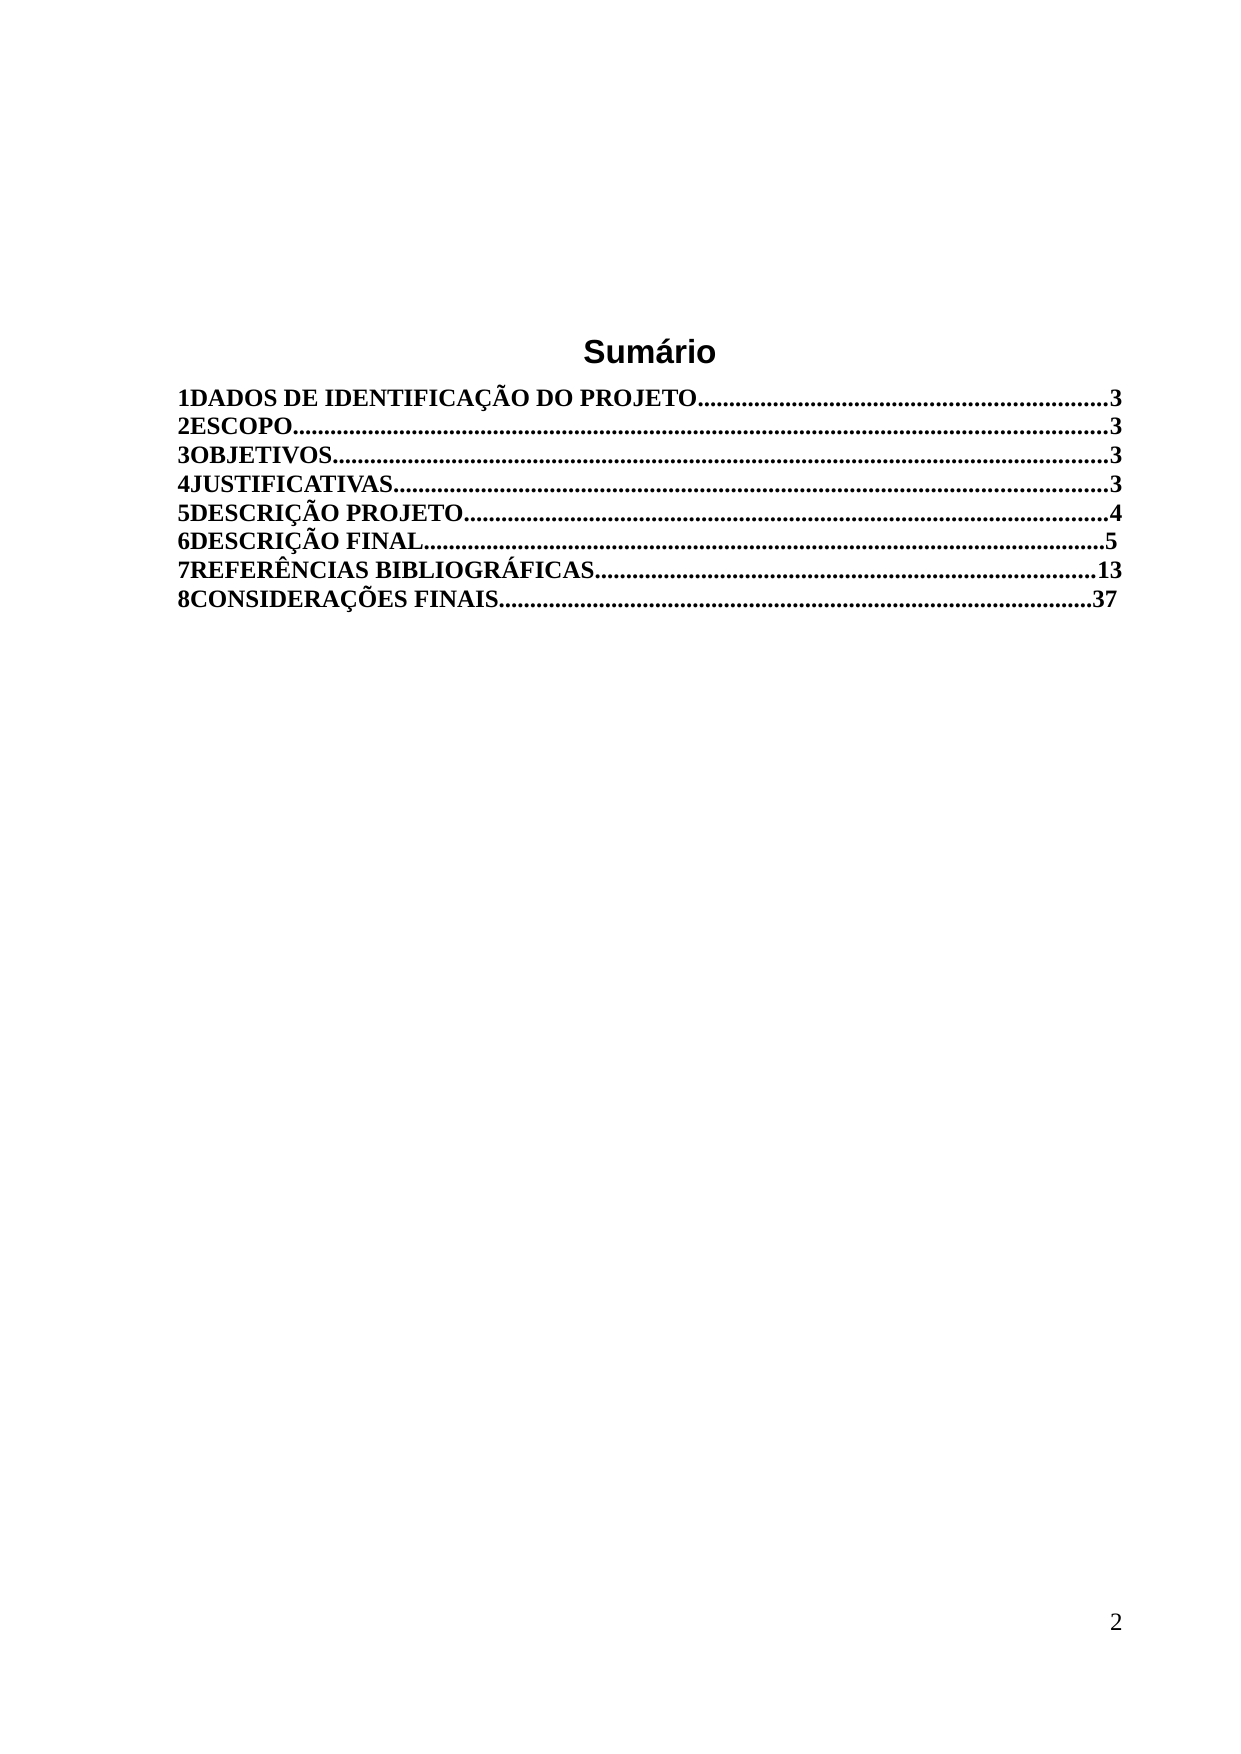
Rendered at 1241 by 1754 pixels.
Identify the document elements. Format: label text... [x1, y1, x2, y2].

text 1DADOS DE IDENTIFICAÇÃO DO PROJETO 3 [177, 383, 1122, 411]
text 2ESCOPO 3 [177, 411, 1122, 440]
text 8CONSIDERAÇÕES FINAIS...............................................................................................37 [177, 584, 1122, 613]
subtitle Sumário [177, 332, 1122, 370]
text 4JUSTIFICATIVAS 3 [177, 469, 1122, 498]
text 7REFERÊNCIAS BIBLIOGRÁFICAS 13 [177, 555, 1122, 584]
text 6DESCRIÇÃO FINAL.............................................................................................................5 [177, 526, 1122, 555]
text 5DESCRIÇÃO PROJETO 4 [177, 498, 1122, 526]
text 3OBJETIVOS 3 [177, 440, 1122, 469]
